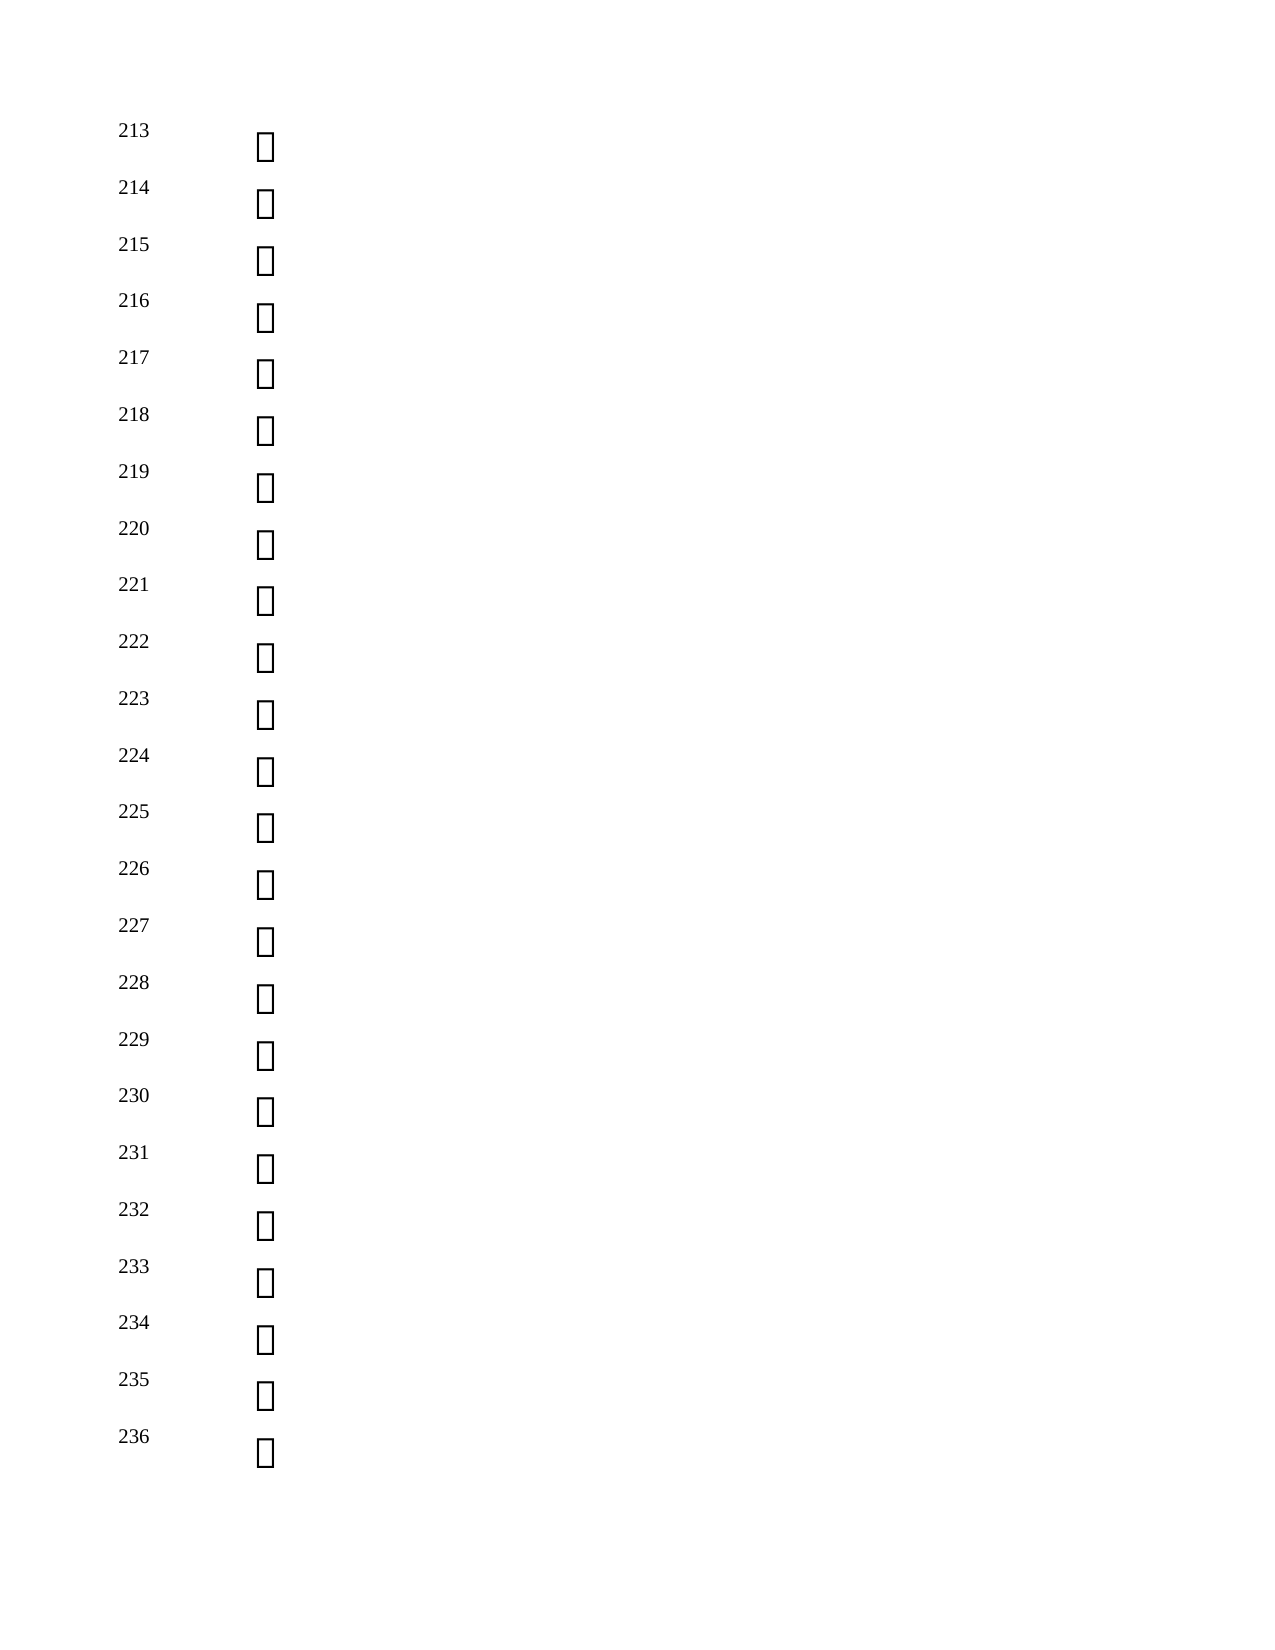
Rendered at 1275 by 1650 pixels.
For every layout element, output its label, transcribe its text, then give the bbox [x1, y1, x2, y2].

table_cell 222 [118, 629, 253, 686]
table_cell 227 [118, 913, 253, 970]
table_cell 228 [118, 970, 253, 1026]
table_cell 214 [118, 175, 253, 232]
table_cell 233 [118, 1254, 253, 1310]
table_cell 218 [118, 402, 253, 459]
table_cell 𒙥 [253, 856, 466, 913]
table_cell 𒙟 [253, 516, 466, 572]
table_cell 223 [118, 686, 253, 743]
table_cell 𒙢 [253, 686, 466, 743]
table_cell 234 [118, 1310, 253, 1367]
table_cell 𒙫 [253, 1197, 466, 1253]
table_cell 225 [118, 799, 253, 856]
table_cell 215 [118, 232, 253, 288]
table_cell 𒙛 [253, 289, 466, 345]
table_cell 𒙯 [253, 1424, 466, 1481]
table_cell 219 [118, 459, 253, 516]
table_cell 𒙣 [253, 743, 466, 799]
table_cell 𒙭 [253, 1310, 466, 1367]
table_cell 221 [118, 572, 253, 629]
table_cell 𒙘 [253, 118, 466, 175]
table_cell 217 [118, 345, 253, 402]
table_cell 𒙩 [253, 1083, 466, 1140]
table_cell 235 [118, 1367, 253, 1424]
table_cell 213 [118, 118, 253, 175]
table_cell 231 [118, 1140, 253, 1197]
table_cell 230 [118, 1083, 253, 1140]
table_cell 232 [118, 1197, 253, 1253]
table_cell 𒙪 [253, 1140, 466, 1197]
table_cell 𒙨 [253, 1026, 466, 1083]
table_cell 𒙝 [253, 402, 466, 459]
table_cell 𒙮 [253, 1367, 466, 1424]
table_cell 216 [118, 289, 253, 345]
table_cell 𒙡 [253, 629, 466, 686]
table_cell 𒙤 [253, 799, 466, 856]
table_cell 220 [118, 516, 253, 572]
table_cell 𒙧 [253, 970, 466, 1026]
table_cell 𒙦 [253, 913, 466, 970]
table_cell 𒙜 [253, 345, 466, 402]
table_cell 229 [118, 1026, 253, 1083]
table_cell 𒙠 [253, 572, 466, 629]
table_cell 𒙬 [253, 1254, 466, 1310]
table_cell 236 [118, 1424, 253, 1481]
table_cell 224 [118, 743, 253, 799]
table_cell 𒙞 [253, 459, 466, 516]
table_cell 226 [118, 856, 253, 913]
table_cell 𒙙 [253, 175, 466, 232]
table_cell 𒙚 [253, 232, 466, 288]
